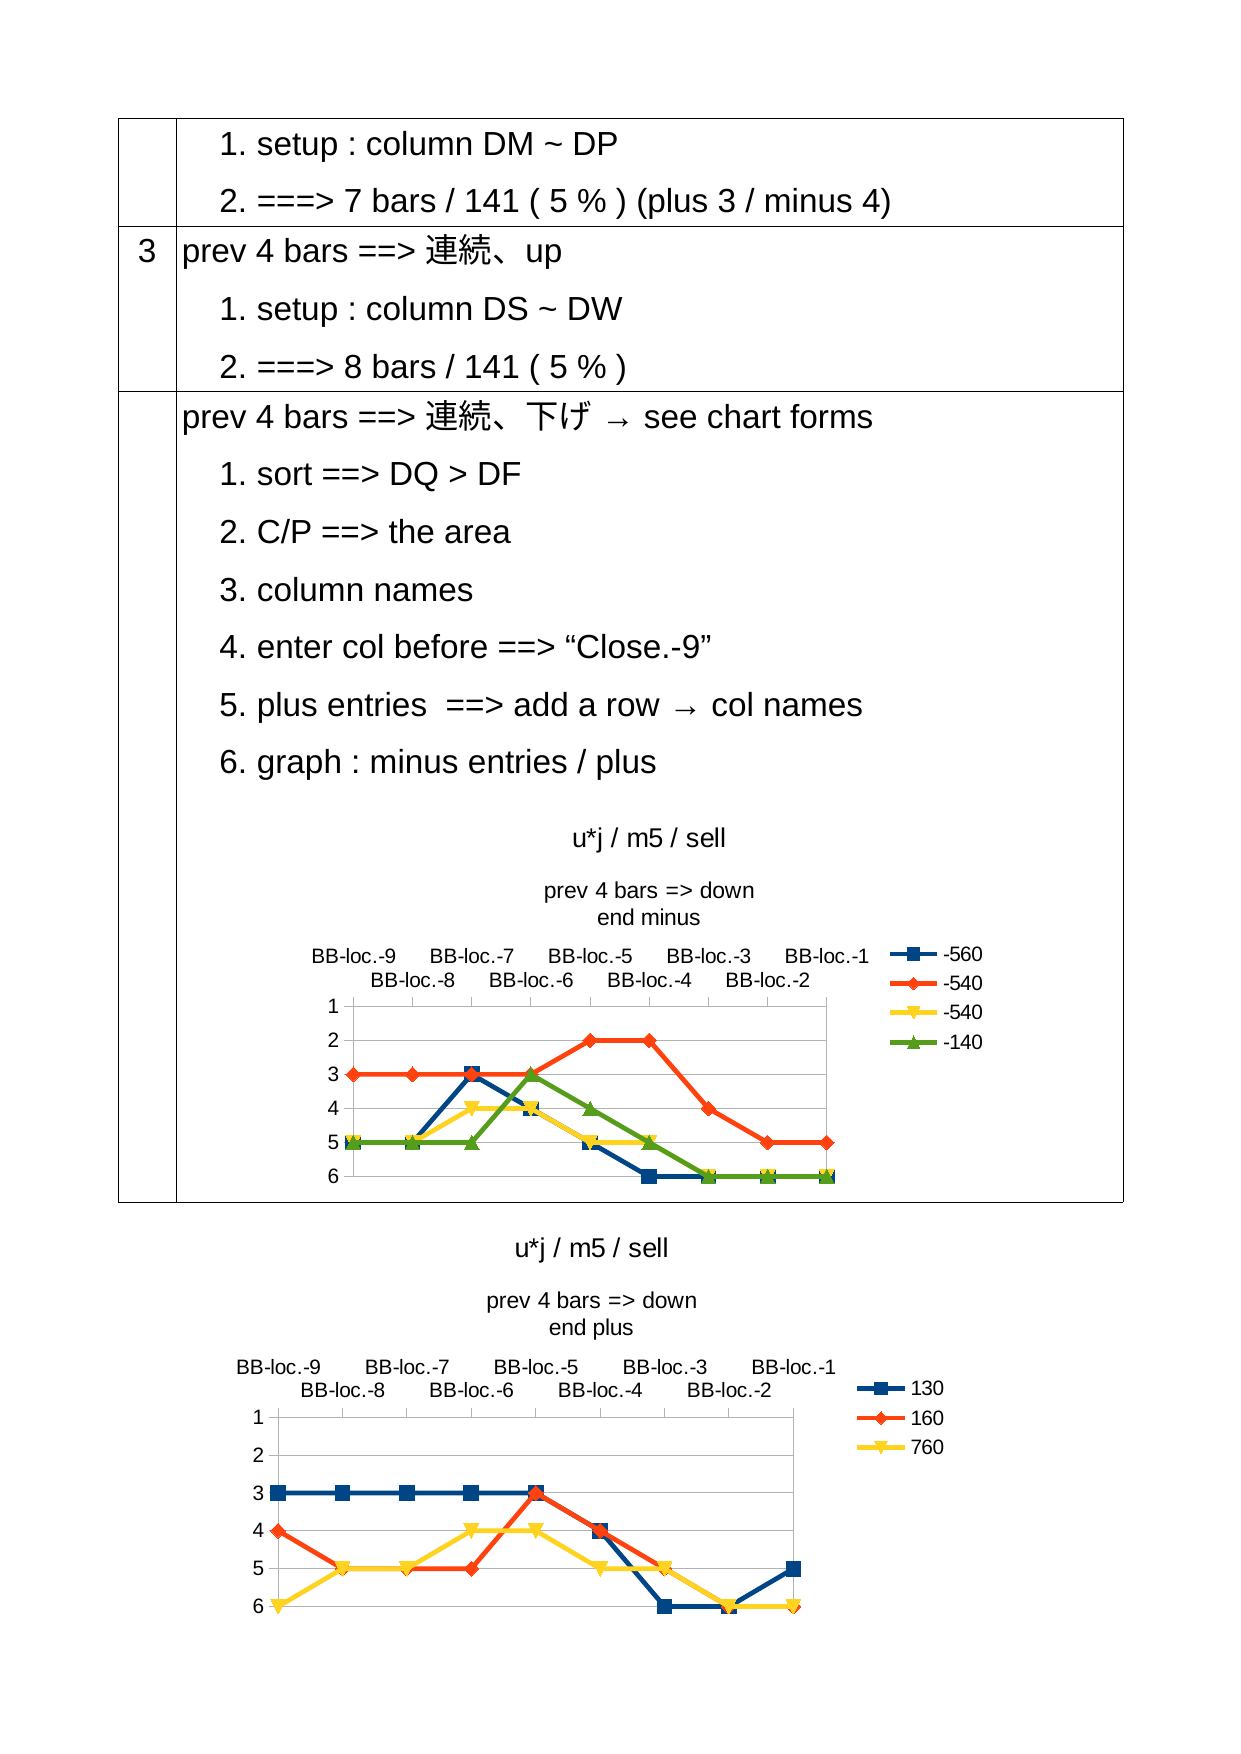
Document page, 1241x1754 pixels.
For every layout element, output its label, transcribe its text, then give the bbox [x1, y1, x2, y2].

table_cell 3 [119, 227, 176, 391]
table_cell prev 4 bars ==> 連続、下げ → see chart forms sort ==> DQ > DF C/P ==> the area column names enter col before ==> “Close.-9” plus entries ==> add a row → col names graph : minus entries / plus [177, 392, 1123, 1202]
table_cell [119, 392, 176, 1202]
table_cell prev 4 bars ==> 連続、下げ setup : column DM ~ DP ===> 7 bars / 141 ( 5 % ) (plus 3 / minus 4) [177, 119, 1123, 226]
table_cell [119, 119, 176, 226]
table_cell prev 4 bars ==> 連続、up setup : column DS ~ DW ===> 8 bars / 141 ( 5 % ) [177, 227, 1123, 391]
